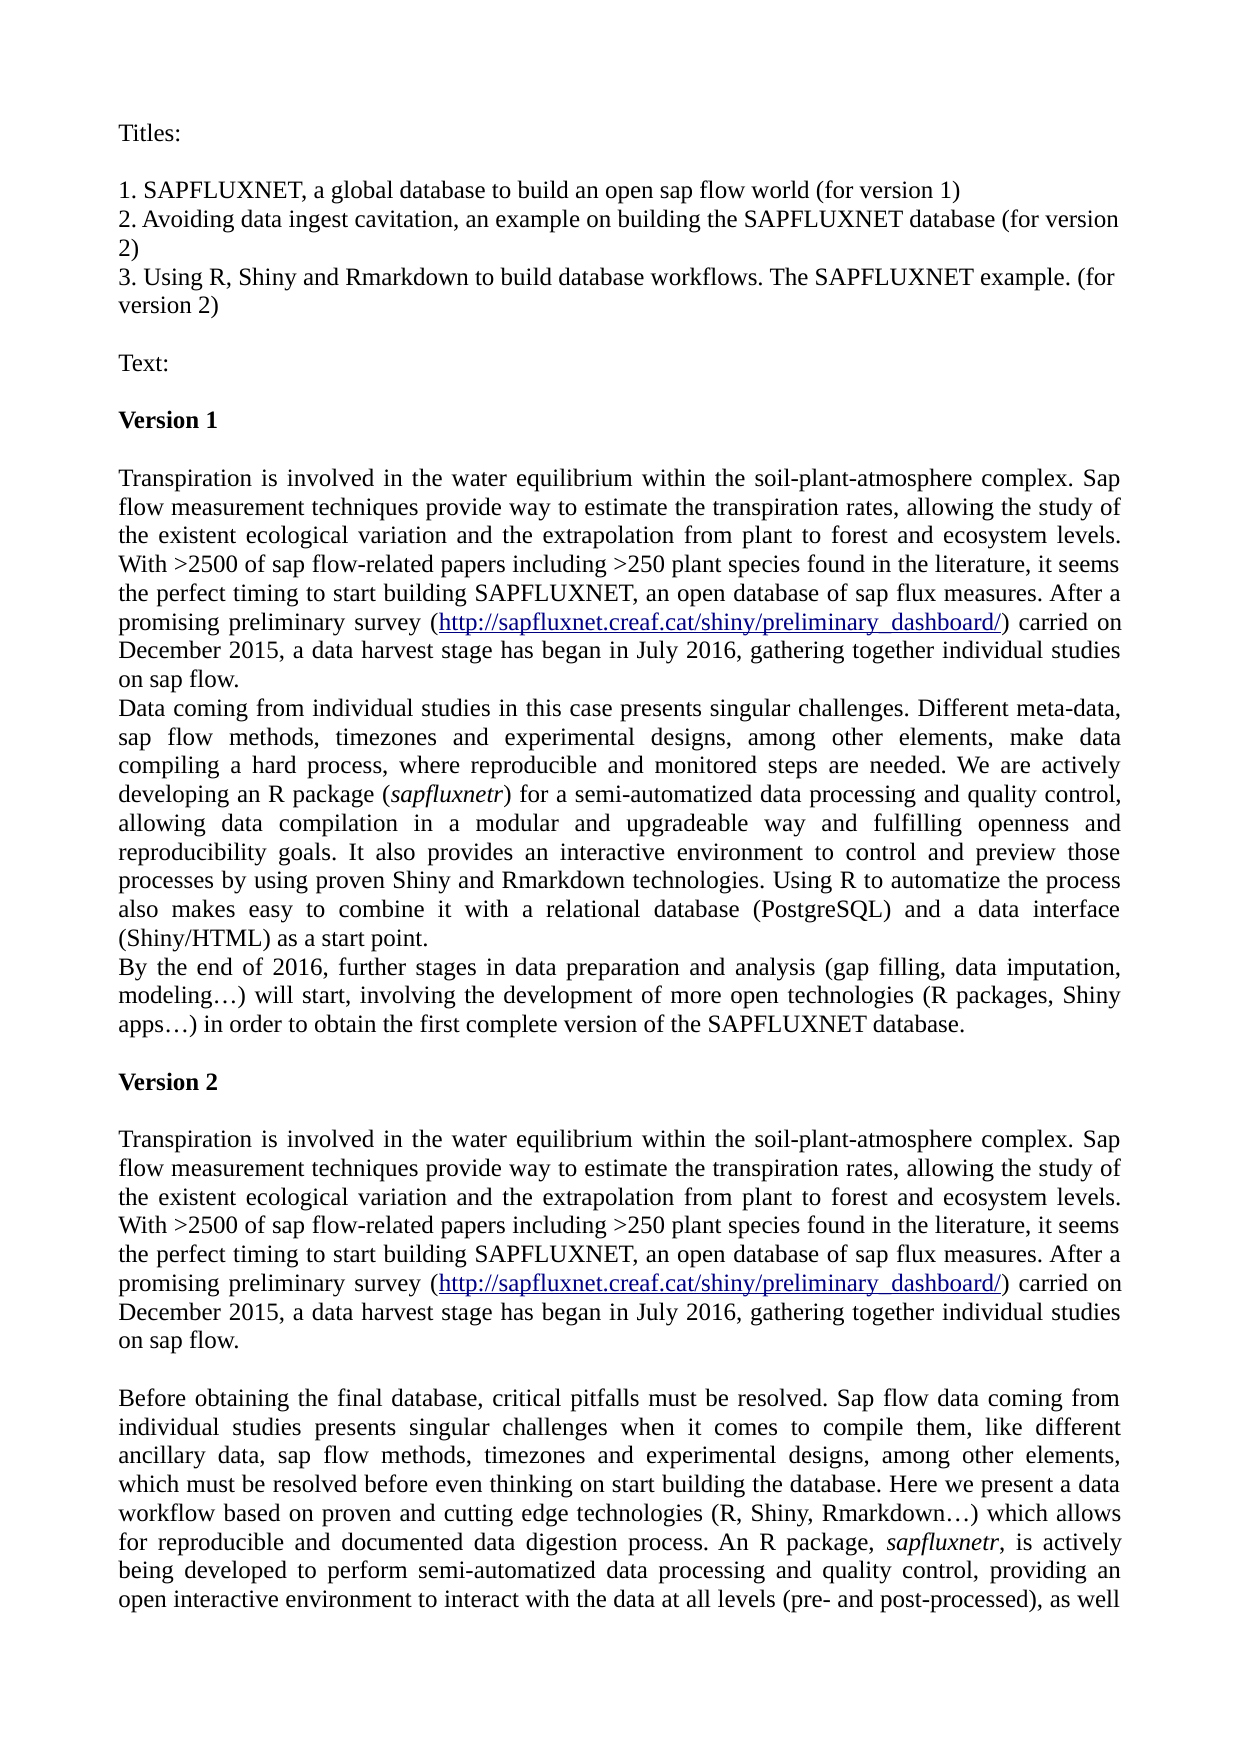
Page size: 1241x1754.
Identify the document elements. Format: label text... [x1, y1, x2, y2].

text 2. Avoiding data ingest cavitation, an example on building the SAPFLUXNET database (for version 2) [118, 204, 1122, 262]
text Data coming from individual studies in this case presents singular challenges. Different meta-data, sap flow methods, timezones and experimental designs, among other elements, make data compiling a hard process, where reproducible and monitored steps are needed. We are actively developing an R package (sapfluxnetr) for a semi-automatized data processing and quality control, allowing data compilation in a modular and upgradeable way and fulfilling openness and reproducibility goals. It also provides an interactive environment to control and preview those processes by using proven Shiny and Rmarkdown technologies. Using R to automatize the process also makes easy to combine it with a relational database (PostgreSQL) and a data interface (Shiny/HTML) as a start point. [118, 693, 1122, 952]
text Version 1 [118, 406, 1122, 434]
text By the end of 2016, further stages in data preparation and analysis (gap filling, data imputation, modeling…) will start, involving the development of more open technologies (R packages, Shiny apps…) in order to obtain the first complete version of the SAPFLUXNET database. [118, 952, 1122, 1038]
text Before obtaining the final database, critical pitfalls must be resolved. Sap flow data coming from individual studies presents singular challenges when it comes to compile them, like different ancillary data, sap flow methods, timezones and experimental designs, among other elements, which must be resolved before even thinking on start building the database. Here we present a data workflow based on proven and cutting edge technologies (R, Shiny, Rmarkdown…) which allows for reproducible and documented data digestion process. An R package, sapfluxnetr, is actively being developed to perform semi-automatized data processing and quality control, providing an open interactive environment to interact with the data at all levels (pre- and post-processed), as well [118, 1383, 1122, 1613]
text Transpiration is involved in the water equilibrium within the soil-plant-atmosphere complex. Sap flow measurement techniques provide way to estimate the transpiration rates, allowing the study of the existent ecological variation and the extrapolation from plant to forest and ecosystem levels. With >2500 of sap flow-related papers including >250 plant species found in the literature, it seems the perfect timing to start building SAPFLUXNET, an open database of sap flux measures. After a promising preliminary survey (http://sapfluxnet.creaf.cat/shiny/preliminary_dashboard/) carried on December 2015, a data harvest stage has began in July 2016, gathering together individual studies on sap flow. [118, 1124, 1122, 1354]
text 1. SAPFLUXNET, a global database to build an open sap flow world (for version 1) [118, 176, 1122, 204]
text 3. Using R, Shiny and Rmarkdown to build database workflows. The SAPFLUXNET example. (for version 2) [118, 262, 1122, 319]
text Titles: [118, 118, 1122, 147]
text Version 2 [118, 1067, 1122, 1096]
text Transpiration is involved in the water equilibrium within the soil-plant-atmosphere complex. Sap flow measurement techniques provide way to estimate the transpiration rates, allowing the study of the existent ecological variation and the extrapolation from plant to forest and ecosystem levels. With >2500 of sap flow-related papers including >250 plant species found in the literature, it seems the perfect timing to start building SAPFLUXNET, an open database of sap flux measures. After a promising preliminary survey (http://sapfluxnet.creaf.cat/shiny/preliminary_dashboard/) carried on December 2015, a data harvest stage has began in July 2016, gathering together individual studies on sap flow. [118, 463, 1122, 693]
text Text: [118, 348, 1122, 377]
